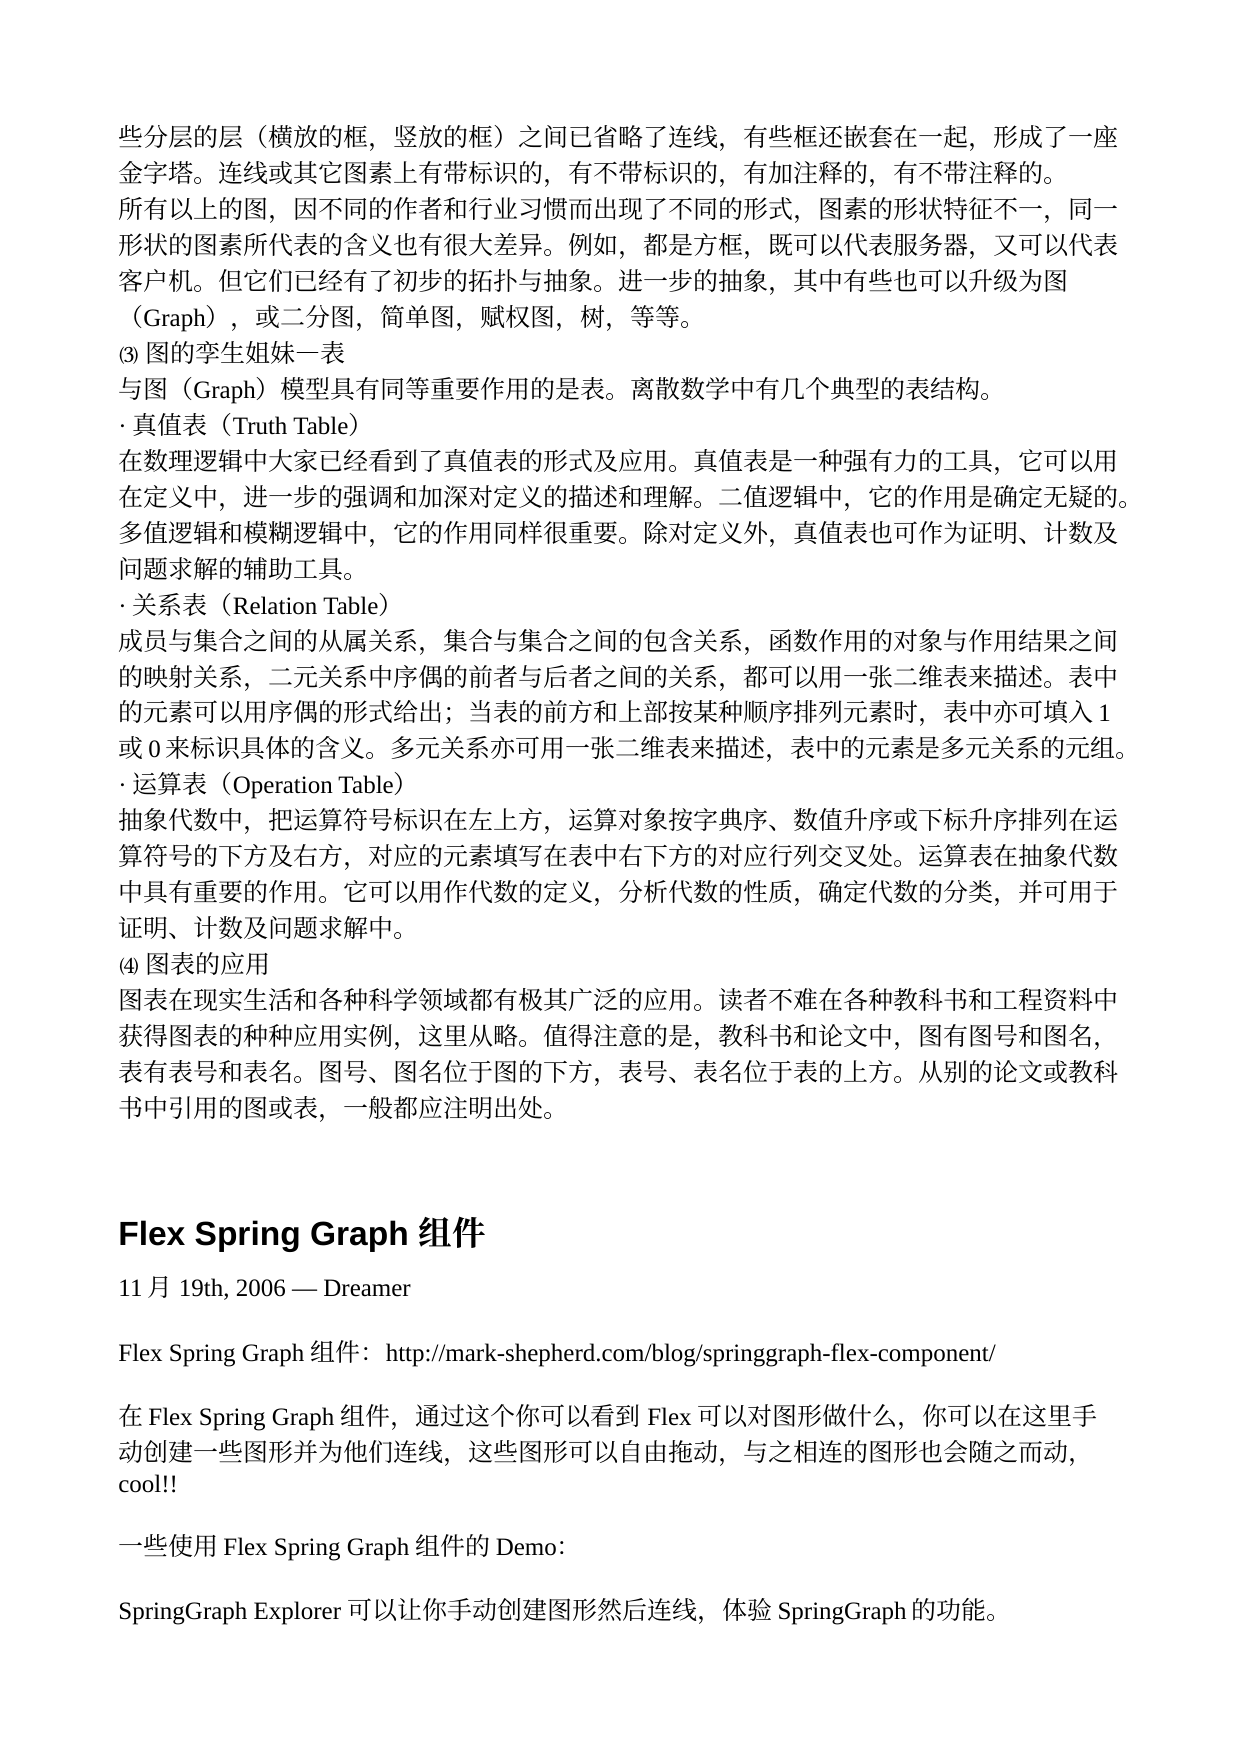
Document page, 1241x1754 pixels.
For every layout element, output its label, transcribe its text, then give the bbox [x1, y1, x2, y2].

text 所有以上的图，因不同的作者和行业习惯而出现了不同的形式，图素的形状特征不一，同一形状的图素所代表的含义也有很大差异。例如，都是方框，既可以代表服务器，又可以代表客户机。但它们已经有了初步的拓扑与抽象。进一步的抽象，其中有些也可以升级为图（Graph），或二分图，简单图，赋权图，树，等等。 [118, 190, 1122, 334]
text 抽象代数中，把运算符号标识在左上方，运算对象按字典序、数值升序或下标升序排列在运算符号的下方及右方，对应的元素填写在表中右下方的对应行列交叉处。运算表在抽象代数中具有重要的作用。它可以用作代数的定义，分析代数的性质，确定代数的分类，并可用于证明、计数及问题求解中。 [118, 801, 1122, 945]
text 成员与集合之间的从属关系，集合与集合之间的包含关系，函数作用的对象与作用结果之间的映射关系，二元关系中序偶的前者与后者之间的关系，都可以用一张二维表来描述。表中的元素可以用序偶的形式给出；当表的前方和上部按某种顺序排列元素时，表中亦可填入1或0来标识具体的含义。多元关系亦可用一张二维表来描述，表中的元素是多元关系的元组。 [118, 621, 1122, 765]
text · 真值表（Truth Table） [118, 406, 1122, 442]
text 图表在现实生活和各种科学领域都有极其广泛的应用。读者不难在各种教科书和工程资料中获得图表的种种应用实例，这里从略。值得注意的是，教科书和论文中，图有图号和图名，表有表号和表名。图号、图名位于图的下方，表号、表名位于表的上方。从别的论文或教科书中引用的图或表，一般都应注明出处。 [118, 981, 1122, 1124]
subtitle Flex Spring Graph 组件 [118, 1207, 1122, 1255]
text · 关系表（Relation Table） [118, 585, 1122, 621]
text 11月 19th, 2006 — Dreamer [118, 1268, 1122, 1303]
text 在数理逻辑中大家已经看到了真值表的形式及应用。真值表是一种强有力的工具，它可以用在定义中，进一步的强调和加深对定义的描述和理解。二值逻辑中，它的作用是确定无疑的。多值逻辑和模糊逻辑中，它的作用同样很重要。除对定义外，真值表也可作为证明、计数及问题求解的辅助工具。 [118, 442, 1122, 585]
text ⑷ 图表的应用 [118, 945, 1122, 981]
text 在Flex Spring Graph 组件，通过这个你可以看到 Flex 可以对图形做什么，你可以在这里手动创建一些图形并为他们连线，这些图形可以自由拖动，与之相连的图形也会随之而动，cool!! [118, 1397, 1122, 1498]
text 这些图的变体中的连线一般并不称为边。有些连线采用实线，有些采用虚线，有些是有向的，有些是无向的（也可能有默认的约定方向），有用直线的，有用折线的，有用曲线的。其中，线形的粗细也有差别，有向箭头也五花八门，各有具体涵义。连线之外的其它图素，并不称为顶点，其表示形式也不尽相同，有用圆圈的，有用椭圆的，有用方框的，有用立方体的，有用菱形的，有用工字型的，有用三角形的，有用多边形的，有填入阴影的，有单重的，有双重的，有写进文字的，有写进文字、数据或公式的。等等，等等，不一而足。整体图形的形状有连通的，有不连通的，有形成回路的，有不形成回路的，有分层的，有不分层的。有些分层的层（横放的框，竖放的框）之间已省略了连线，有些框还嵌套在一起，形成了一座金字塔。连线或其它图素上有带标识的，有不带标识的，有加注释的，有不带注释的。 [118, 118, 1122, 190]
text 与图（Graph）模型具有同等重要作用的是表。离散数学中有几个典型的表结构。 [118, 370, 1122, 406]
text · 运算表（Operation Table） [118, 765, 1122, 801]
text SpringGraph Explorer 可以让你手动创建图形然后连线，体验SpringGraph的功能。 [118, 1591, 1122, 1627]
text 一些使用Flex Spring Graph 组件的Demo： [118, 1526, 1122, 1562]
text Flex Spring Graph 组件：http://mark-shepherd.com/blog/springgraph-flex-component/ [118, 1332, 1122, 1368]
text ⑶ 图的孪生姐妹—表 [118, 334, 1122, 370]
